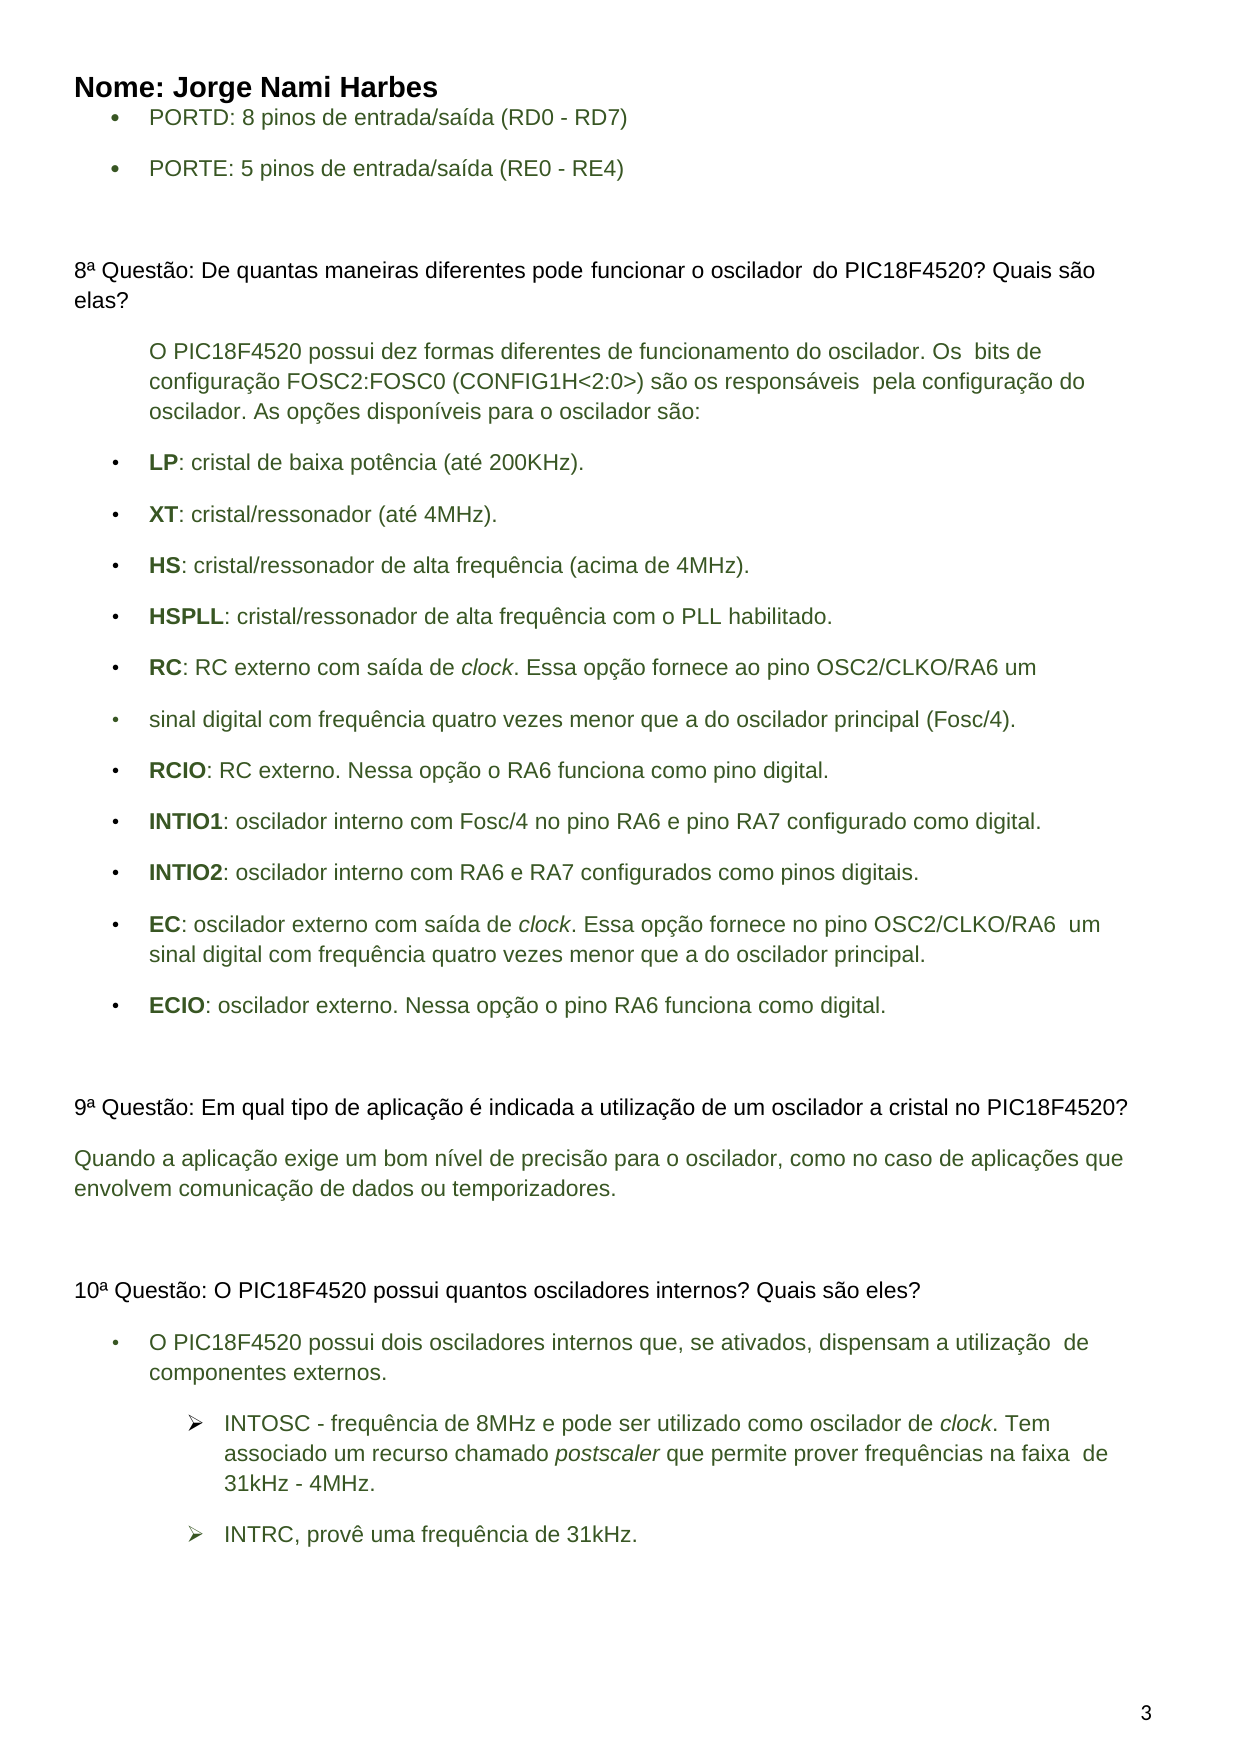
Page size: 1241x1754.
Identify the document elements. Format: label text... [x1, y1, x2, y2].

text 10ª Questão: O PIC18F4520 possui quantos osciladores internos? Quais são eles? [74, 1277, 1152, 1304]
list RC: RC externo com saída de clock. Essa opção fornece ao pino OSC2/CLKO/RA6 um [111, 654, 1152, 681]
list PORTD: 8 pinos de entrada/saída (RD0 - RD7) [111, 103, 1152, 130]
list INTIO2: oscilador interno com RA6 e RA7 configurados como pinos digitais. [111, 859, 1152, 886]
list INTIO1: oscilador interno com Fosc/4 no pino RA6 e pino RA7 configurado como digital. [111, 808, 1152, 834]
list XT: cristal/ressonador (até 4MHz). [111, 501, 1152, 527]
list LP: cristal de baixa potência (até 200KHz). [111, 449, 1152, 476]
list RCIO: RC externo. Nessa opção o RA6 funciona como pino digital. [111, 757, 1152, 783]
list PORTE: 5 pinos de entrada/saída (RE0 - RE4) [111, 154, 1152, 181]
text Quando a aplicação exige um bom nível de precisão para o oscilador, como no caso de aplicações que envolvem comunicação de dados ou temporizadores. [74, 1145, 1152, 1202]
list ECIO: oscilador externo. Nessa opção o pino RA6 funciona como digital. [111, 992, 1152, 1018]
list HSPLL: cristal/ressonador de alta frequência com o PLL habilitado. [111, 603, 1152, 629]
list sinal digital com frequência quatro vezes menor que a do oscilador principal (Fosc/4). [111, 706, 1152, 732]
list INTRC, provê uma frequência de 31kHz. [186, 1521, 1152, 1548]
list HS: cristal/ressonador de alta frequência (acima de 4MHz). [111, 552, 1152, 578]
text O PIC18F4520 possui dez formas diferentes de funcionamento do oscilador. Os bits de configuração FOSC2:FOSC0 (CONFIG1H<2:0>) são os responsáveis pela configuração do oscilador. As opções disponíveis para o oscilador são: [149, 338, 1152, 424]
list O PIC18F4520 possui dois osciladores internos que, se ativados, dispensam a utilização de componentes externos. [111, 1328, 1152, 1385]
text 9ª Questão: Em qual tipo de aplicação é indicada a utilização de um oscilador a cristal no PIC18F4520? [74, 1094, 1152, 1121]
text 8ª Questão: De quantas maneiras diferentes pode funcionar o oscilador do PIC18F4520? Quais são elas? [74, 257, 1152, 313]
list INTOSC - frequência de 8MHz e pode ser utilizado como oscilador de clock. Tem associado um recurso chamado postscaler que permite prover frequências na faixa de 31kHz - 4MHz. [186, 1410, 1152, 1497]
list EC: oscilador externo com saída de clock. Essa opção fornece no pino OSC2/CLKO/RA6 um sinal digital com frequência quatro vezes menor que a do oscilador principal. [111, 911, 1152, 967]
